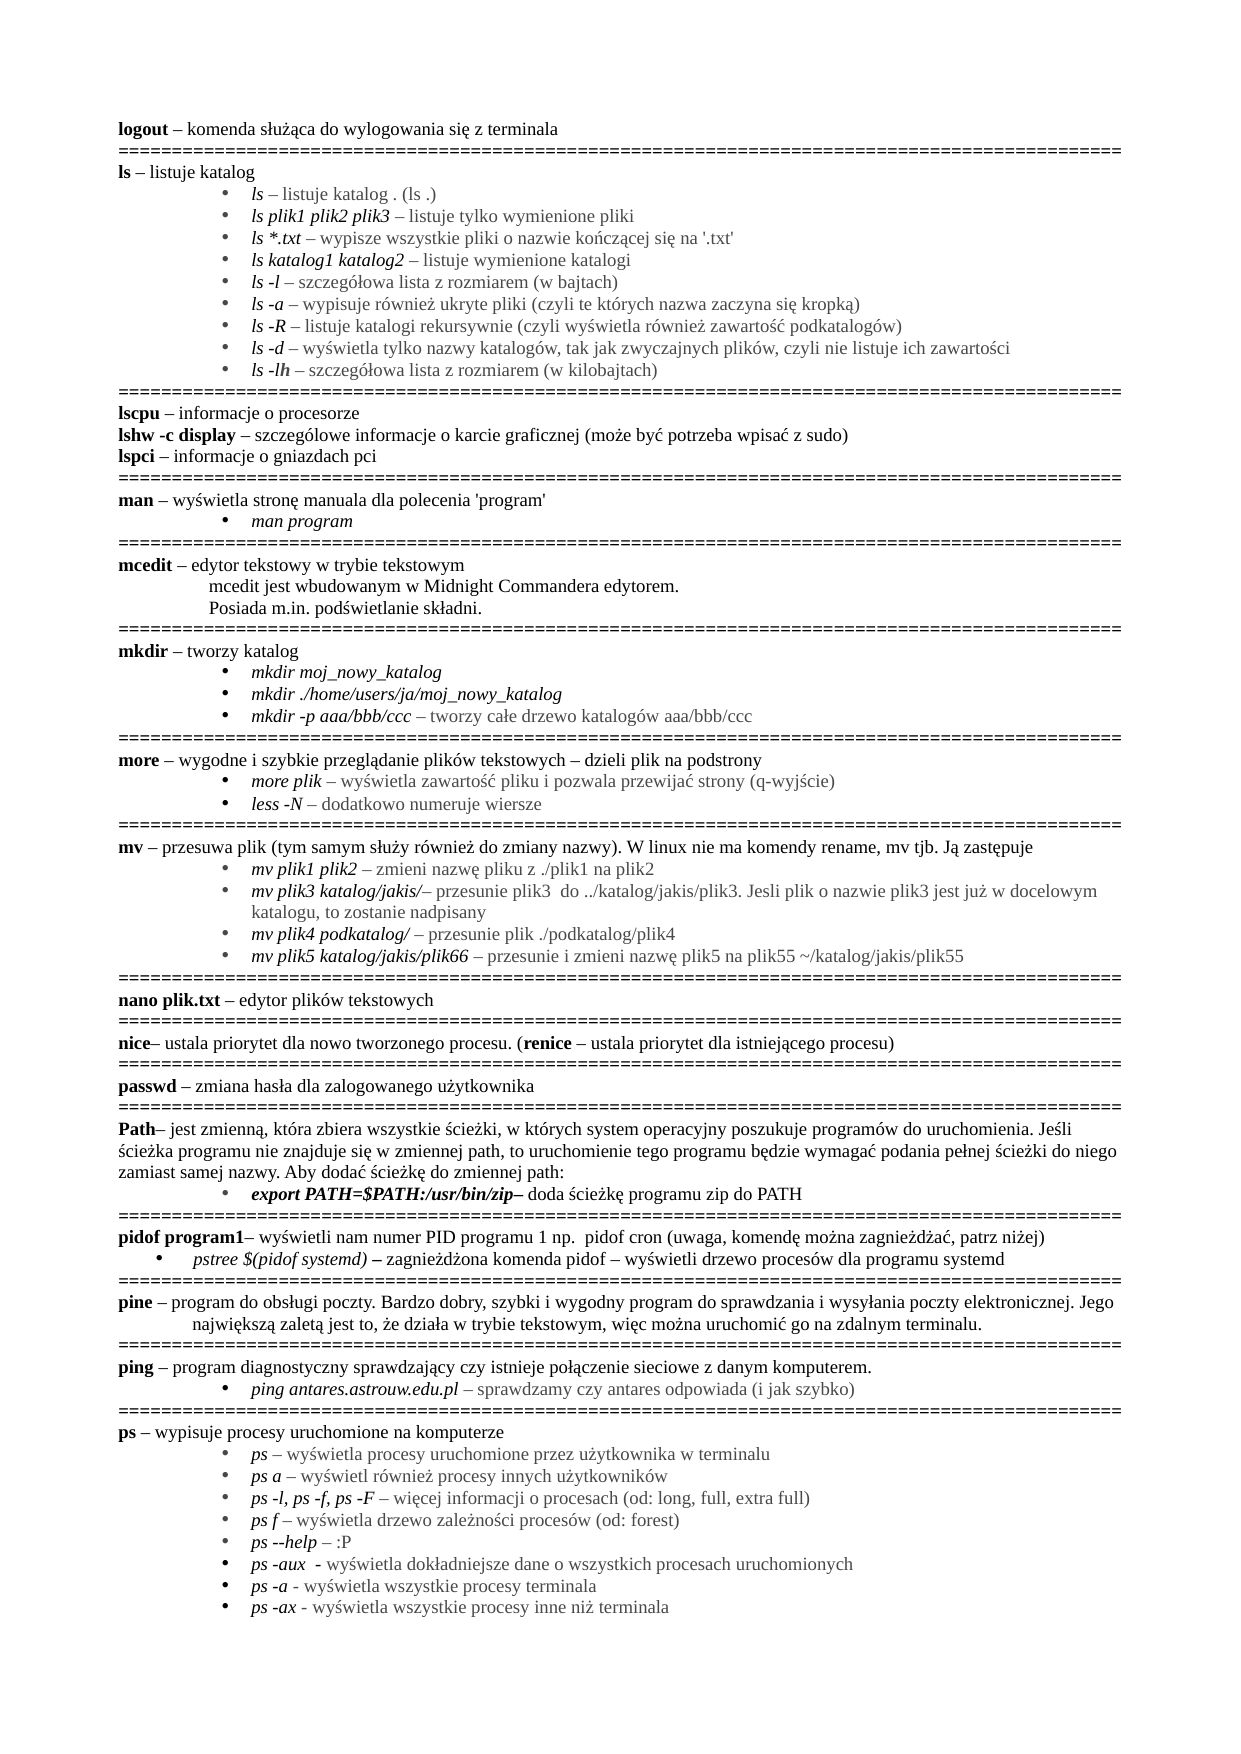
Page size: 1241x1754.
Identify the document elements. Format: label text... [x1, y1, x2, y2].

subtitle ============================================================================================== [118, 532, 1122, 553]
list ps --help – :P [222, 1531, 1122, 1552]
list ps f – wyświetla drzewo zależności procesów (od: forest) [222, 1508, 1122, 1531]
list ls -a – wypisuje również ukryte pliki (czyli te których nazwa zaczyna się kropką) [222, 293, 1122, 315]
list ls -lh – szczegółowa lista z rozmiarem (w kilobajtach) [222, 359, 1122, 381]
subtitle passwd – zmiana hasła dla zalogowanego użytkownika [118, 1075, 1122, 1096]
list ps -l, ps -f, ps -F – więcej informacji o procesach (od: long, full, extra full) [222, 1487, 1122, 1508]
subtitle pine – program do obsługi poczty. Bardzo dobry, szybki i wygodny program do sprawdzania i wysyłania poczty elektronicznej. Jego największą zaletą jest to, że działa w trybie tekstowym, więc można uruchomić go na zdalnym terminalu. [118, 1291, 1122, 1334]
subtitle man – wyświetla stronę manuala dla polecenia 'program' [118, 488, 1122, 510]
list ============================================================================================== [118, 1334, 1122, 1356]
list ============================================================================================== [118, 967, 1122, 988]
list ============================================================================================== [118, 814, 1122, 836]
list Posiada m.in. podświetlanie składni. [208, 597, 1122, 618]
subtitle ============================================================================================== [118, 467, 1122, 488]
subtitle Path– jest zmienną, która zbiera wszystkie ścieżki, w których system operacyjny poszukuje programów do uruchomienia. Jeśli ścieżka programu nie znajduje się w zmiennej path, to uruchomienie tego programu będzie wymagać podania pełnej ścieżki do niego zamiast samej nazwy. Aby dodać ścieżkę do zmiennej path: [118, 1118, 1122, 1183]
list less -N – dodatkowo numeruje wiersze [222, 792, 1122, 814]
list nano plik.txt – edytor plików tekstowych [118, 988, 1122, 1010]
list mv plik4 podkatalog/ – przesunie plik ./podkatalog/plik4 [222, 923, 1122, 945]
list ============================================================================================== [118, 1270, 1122, 1291]
list ls katalog1 katalog2 – listuje wymienione katalogi [222, 249, 1122, 271]
list mkdir moj_nowy_katalog [222, 661, 1122, 683]
list ============================================================================================== [118, 618, 1122, 640]
list ps -a - wyświetla wszystkie procesy terminala [222, 1574, 1122, 1596]
list ============================================================================================== [118, 140, 1122, 161]
list mcedit jest wbudowanym w Midnight Commandera edytorem. [208, 575, 1122, 597]
list lshw -c display – szczególowe informacje o karcie graficznej (może być potrzeba wpisać z sudo) [118, 424, 1122, 445]
subtitle nice– ustala priorytet dla nowo tworzonego procesu. (renice – ustala priorytet dla istniejącego procesu) [118, 1032, 1122, 1053]
subtitle logout – komenda służąca do wylogowania się z terminala [118, 118, 1122, 140]
list ============================================================================================== [118, 1053, 1122, 1075]
list ls *.txt – wypisze wszystkie pliki o nazwie kończącej się na '.txt' [222, 227, 1122, 249]
list pstree $(pidof systemd) – zagnieżdżona komenda pidof – wyświetli drzewo procesów dla programu systemd [156, 1248, 1122, 1270]
list man program [222, 510, 1122, 532]
list mkdir ./home/users/ja/moj_nowy_katalog [222, 683, 1122, 705]
list ls plik1 plik2 plik3 – listuje tylko wymienione pliki [222, 205, 1122, 227]
list mkdir -p aaa/bbb/ccc – tworzy całe drzewo katalogów aaa/bbb/ccc [222, 705, 1122, 727]
subtitle mkdir – tworzy katalog [118, 640, 1122, 661]
list export PATH=$PATH:/usr/bin/zip– doda ścieżkę programu zip do PATH [222, 1183, 1122, 1204]
subtitle ps – wypisuje procesy uruchomione na komputerze [118, 1421, 1122, 1443]
list ls -l – szczegółowa lista z rozmiarem (w bajtach) [222, 271, 1122, 293]
list ps -ax - wyświetla wszystkie procesy inne niż terminala [222, 1596, 1122, 1618]
subtitle mv – przesuwa plik (tym samym służy również do zmiany nazwy). W linux nie ma komendy rename, mv tjb. Ją zastępuje [118, 836, 1122, 857]
list lspci – informacje o gniazdach pci [118, 445, 1122, 467]
list mv plik3 katalog/jakis/– przesunie plik3 do ../katalog/jakis/plik3. Jesli plik o nazwie plik3 jest już w docelowym katalogu, to zostanie nadpisany [222, 879, 1122, 923]
list ls – listuje katalog . (ls .) [222, 183, 1122, 205]
list ============================================================================================== [118, 727, 1122, 749]
list ============================================================================================== [118, 1399, 1122, 1421]
list ============================================================================================== [118, 381, 1122, 402]
subtitle mcedit – edytor tekstowy w trybie tekstowym [118, 553, 1122, 575]
list mv plik1 plik2 – zmieni nazwę pliku z ./plik1 na plik2 [222, 857, 1122, 879]
list ls -R – listuje katalogi rekursywnie (czyli wyświetla również zawartość podkatalogów) [222, 315, 1122, 337]
list ls -d – wyświetla tylko nazwy katalogów, tak jak zwyczajnych plików, czyli nie listuje ich zawartości [222, 337, 1122, 359]
list ============================================================================================== [118, 1096, 1122, 1118]
subtitle more – wygodne i szybkie przeglądanie plików tekstowych – dzieli plik na podstrony [118, 749, 1122, 770]
list more plik – wyświetla zawartość pliku i pozwala przewijać strony (q-wyjście) [222, 770, 1122, 792]
list ping antares.astrouw.edu.pl – sprawdzamy czy antares odpowiada (i jak szybko) [222, 1377, 1122, 1399]
subtitle pidof program1– wyświetli nam numer PID programu 1 np. pidof cron (uwaga, komendę można zagnieżdżać, patrz niżej) [118, 1226, 1122, 1248]
list ============================================================================================== [118, 1010, 1122, 1032]
list mv plik5 katalog/jakis/plik66 – przesunie i zmieni nazwę plik5 na plik55 ~/katalog/jakis/plik55 [222, 945, 1122, 967]
subtitle ping – program diagnostyczny sprawdzający czy istnieje połączenie sieciowe z danym komputerem. [118, 1356, 1122, 1377]
subtitle lscpu – informacje o procesorze [118, 402, 1122, 424]
list ps – wyświetla procesy uruchomione przez użytkownika w terminalu [222, 1443, 1122, 1464]
list ps a – wyświetl również procesy innych użytkowników [222, 1464, 1122, 1487]
subtitle ls – listuje katalog [118, 161, 1122, 183]
list ps -aux - wyświetla dokładniejsze dane o wszystkich procesach uruchomionych [222, 1552, 1122, 1574]
list ============================================================================================== [118, 1204, 1122, 1226]
